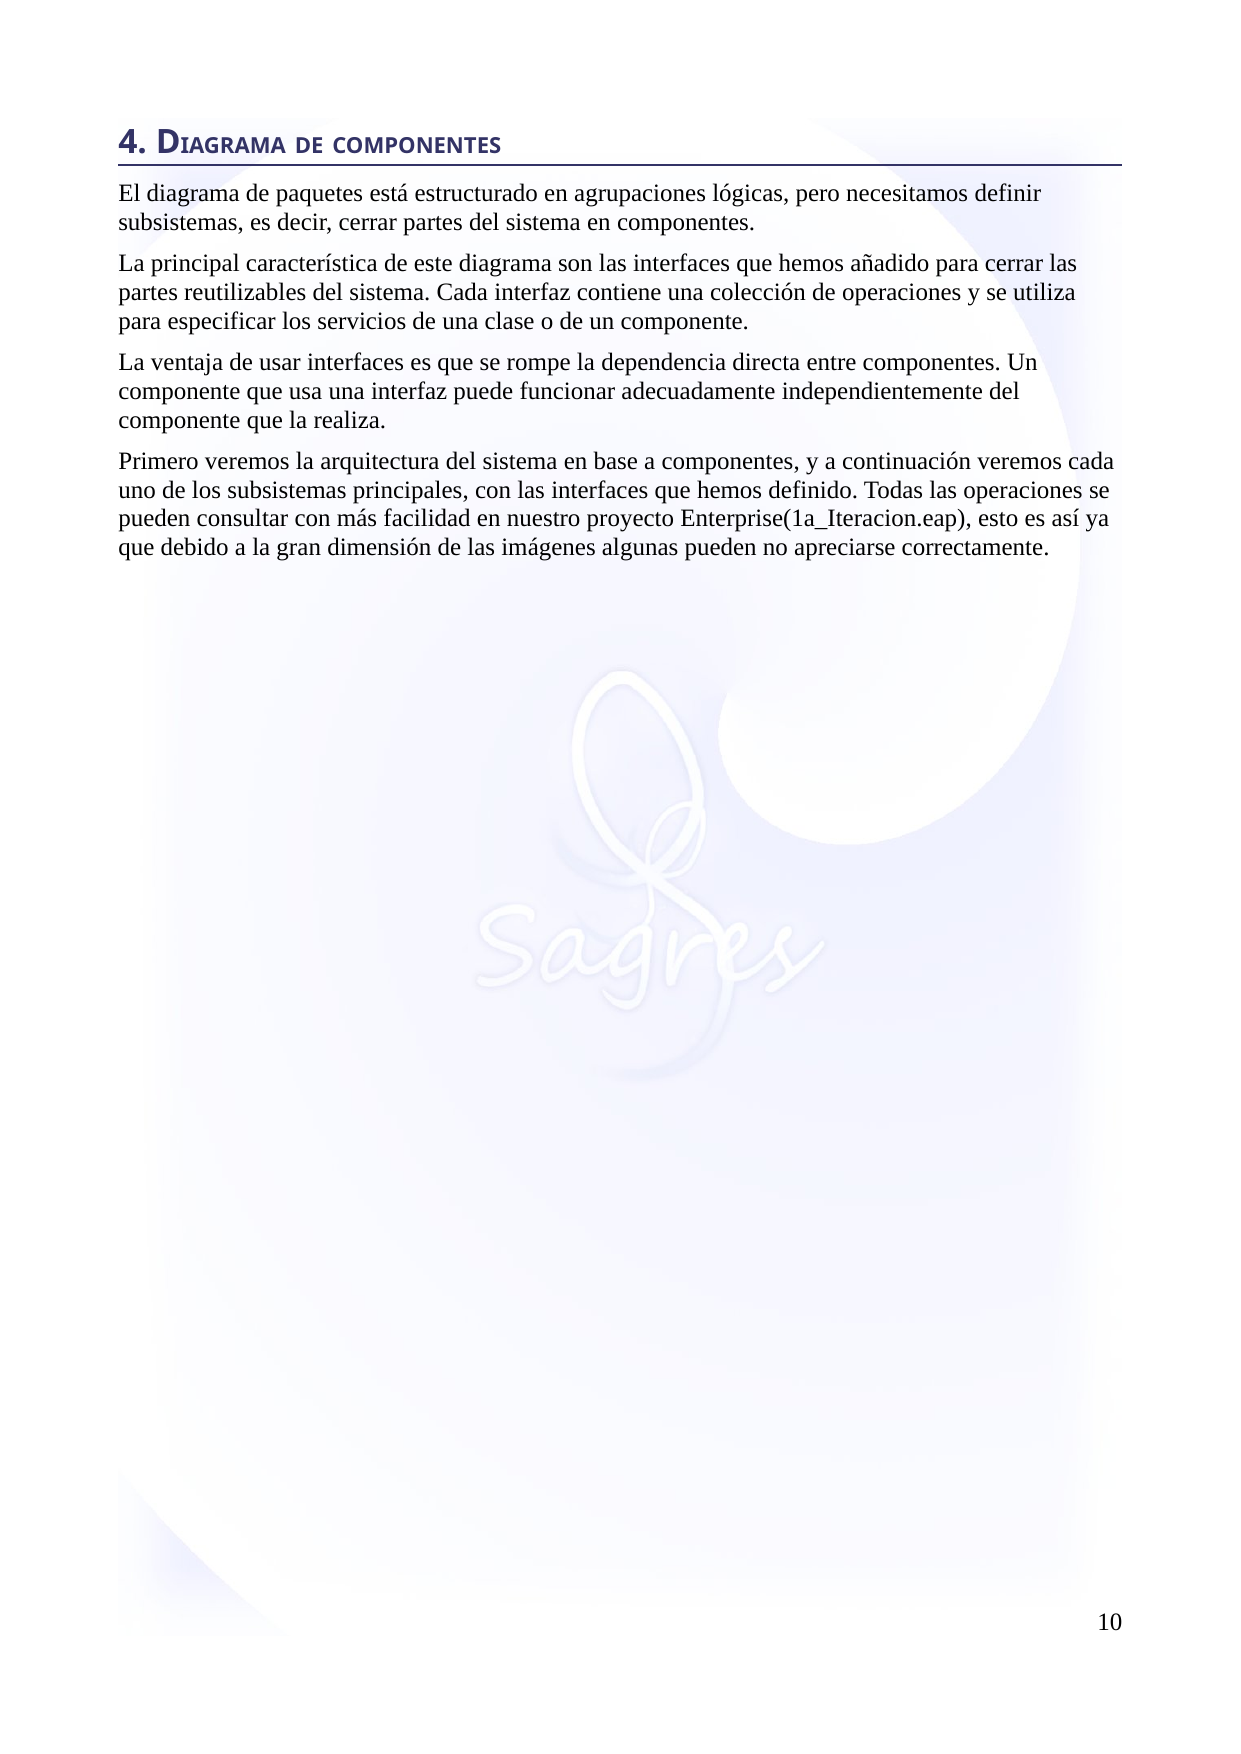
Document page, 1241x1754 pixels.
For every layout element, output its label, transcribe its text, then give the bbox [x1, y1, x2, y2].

text La principal característica de este diagrama son las interfaces que hemos añadido para cerrar las partes reutilizables del sistema. Cada interfaz contiene una colección de operaciones y se utiliza para especificar los servicios de una clase o de un componente. [118, 248, 1122, 335]
subtitle 4. Diagrama de componentes [118, 118, 1122, 164]
text Primero veremos la arquitectura del sistema en base a componentes, y a continuación veremos cada uno de los subsistemas principales, con las interfaces que hemos definido. Todas las operaciones se pueden consultar con más facilidad en nuestro proyecto Enterprise(1a_Iteracion.eap), esto es así ya que debido a la gran dimensión de las imágenes algunas pueden no apreciarse correctamente. [118, 446, 1122, 561]
picture [118, 561, 1122, 1636]
picture [118, 236, 1122, 248]
picture [118, 166, 1122, 178]
text El diagrama de paquetes está estructurado en agrupaciones lógicas, pero necesitamos definir subsistemas, es decir, cerrar partes del sistema en componentes. [118, 178, 1122, 236]
picture [118, 433, 1122, 446]
text La ventaja de usar interfaces es que se rompe la dependencia directa entre componentes. Un componente que usa una interfaz puede funcionar adecuadamente independientemente del componente que la realiza. [118, 347, 1122, 433]
picture [118, 335, 1122, 347]
